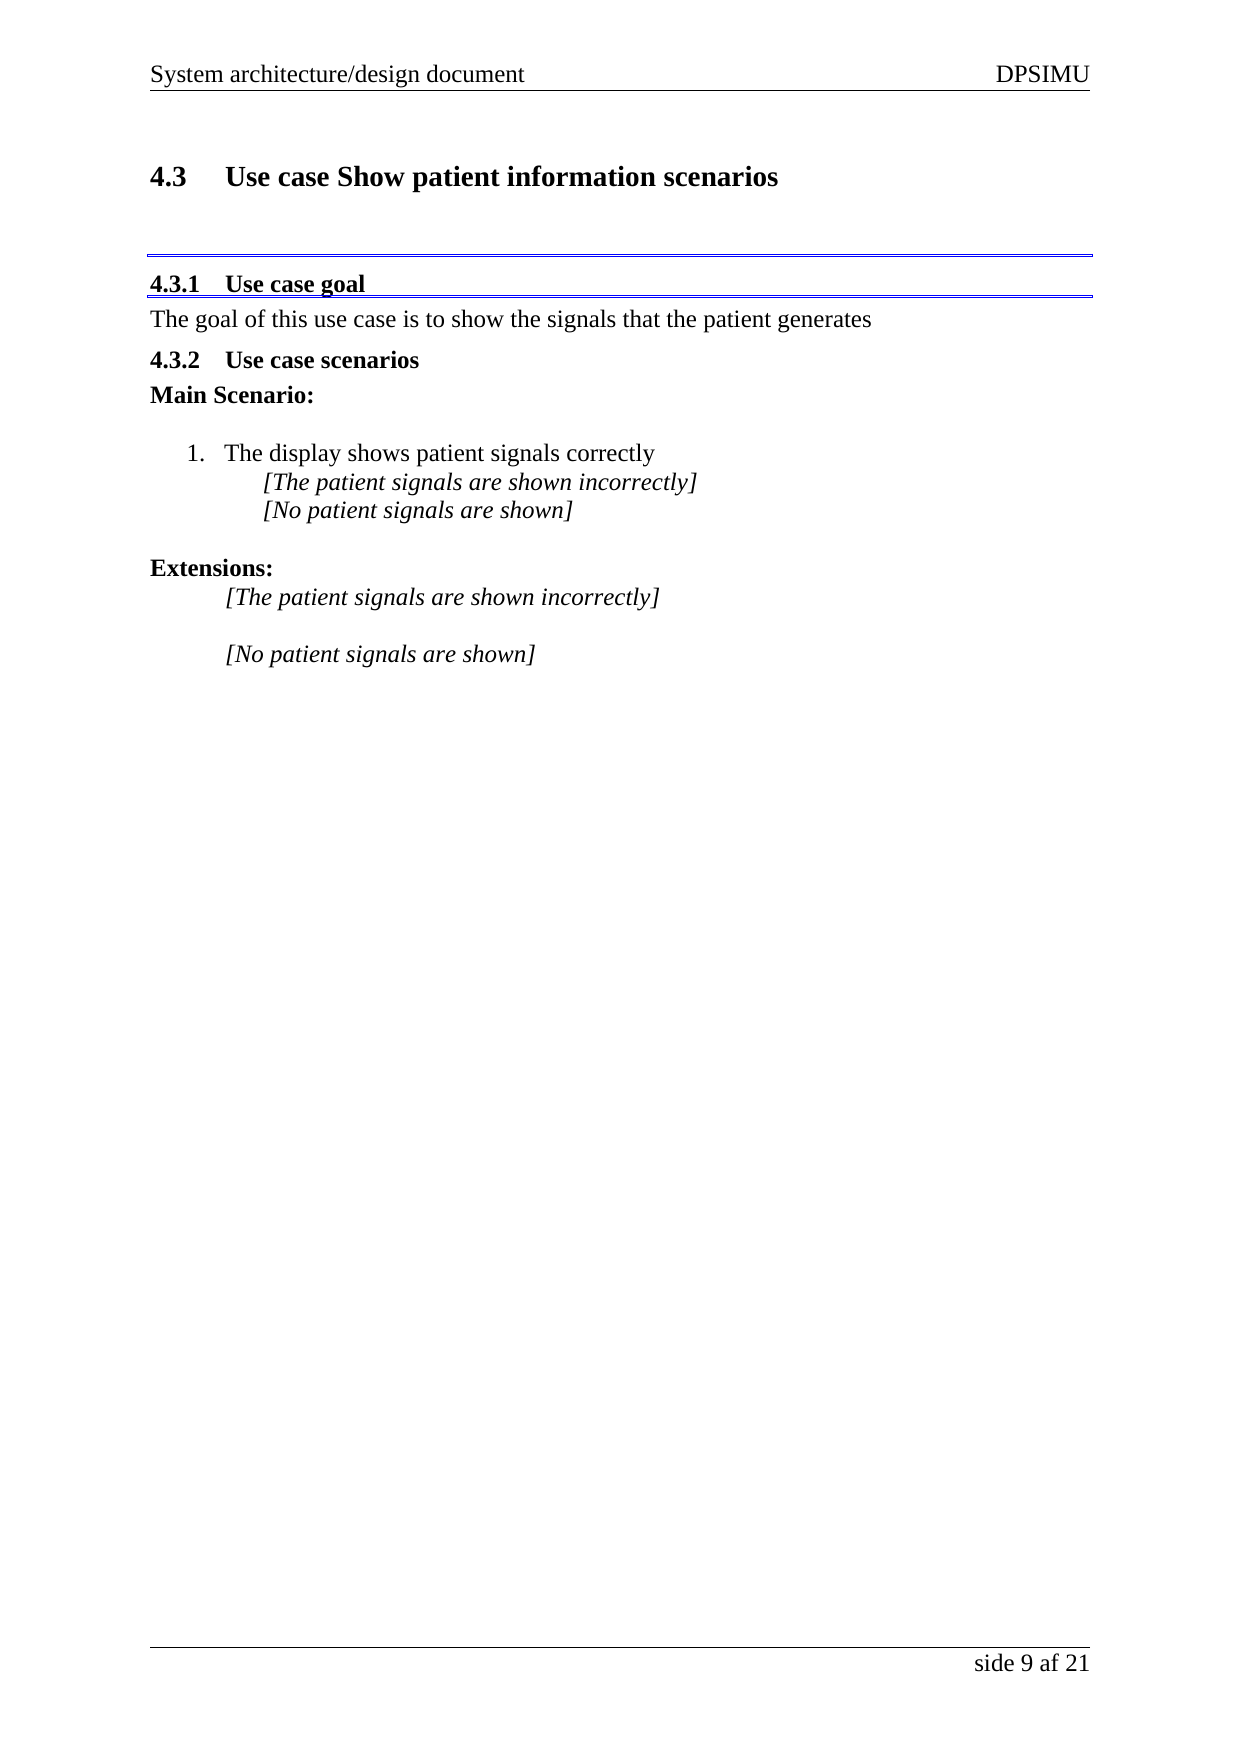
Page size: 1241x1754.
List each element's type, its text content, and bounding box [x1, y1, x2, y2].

subtitle Use case Show patient information scenarios [150, 159, 1090, 193]
text The goal of this use case is to show the signals that the patient generates [150, 304, 1090, 333]
text Main Scenario: [150, 381, 1090, 409]
text [No patient signals are shown] [225, 496, 1090, 524]
subtitle Use case scenarios [150, 346, 1090, 374]
text [The patient signals are shown incorrectly] [225, 467, 1090, 496]
text Extensions: [150, 553, 1090, 582]
text [The patient signals are shown incorrectly] [150, 582, 1090, 611]
list The display shows patient signals correctly [186, 438, 1090, 467]
text [No patient signals are shown] [150, 639, 1090, 668]
subtitle Use case goal [150, 269, 1090, 295]
